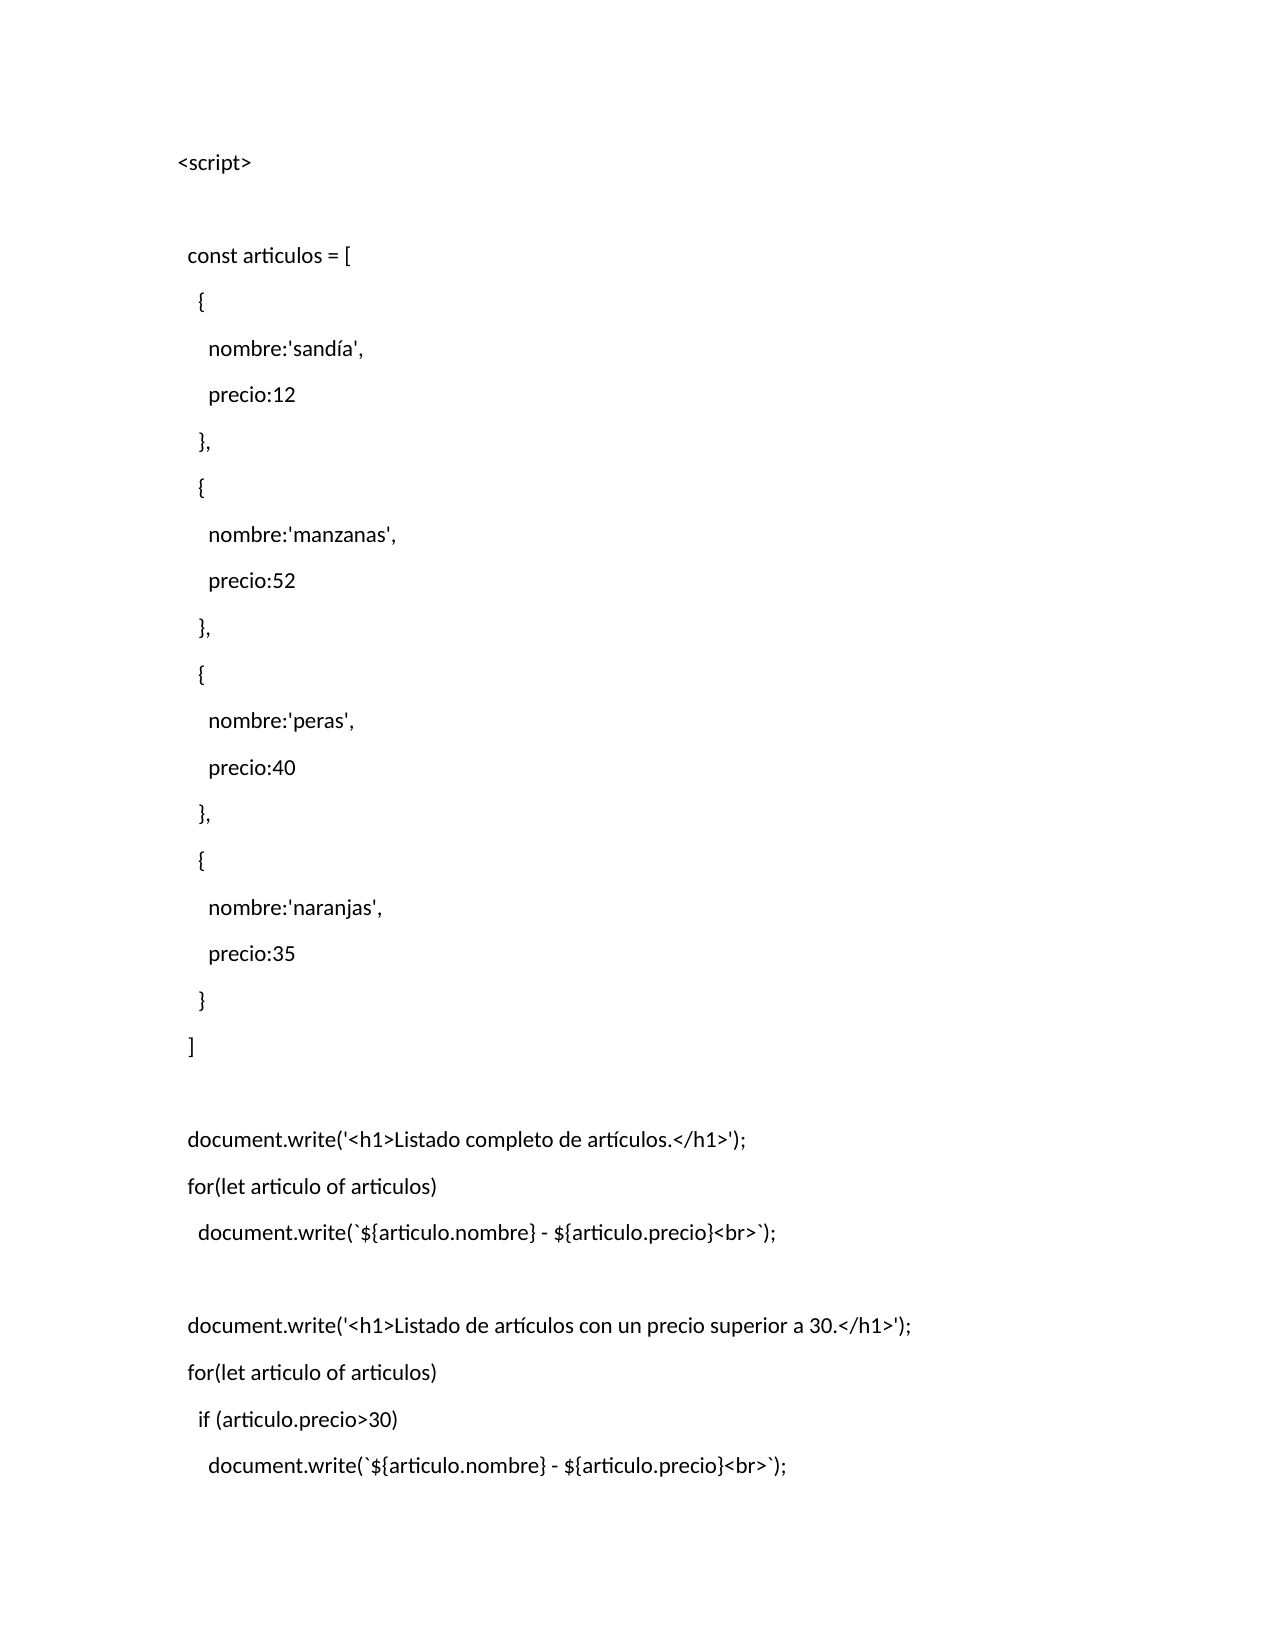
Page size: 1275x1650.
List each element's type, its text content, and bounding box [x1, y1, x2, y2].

text document.write('<h1>Listado completo de artículos.</h1>'); [177, 1125, 1098, 1153]
text document.write(`${articulo.nombre} - ${articulo.precio}<br>`); [177, 1218, 1098, 1247]
text { [177, 846, 1098, 874]
text precio:12 [177, 380, 1098, 408]
text document.write('<h1>Listado de artículos con un precio superior a 30.</h1>'); [177, 1312, 1098, 1340]
text nombre:'sandía', [177, 334, 1098, 362]
text }, [177, 613, 1098, 641]
text ] [177, 1032, 1098, 1060]
text const articulos = [ [177, 241, 1098, 269]
text if (articulo.precio>30) [177, 1405, 1098, 1433]
text }, [177, 427, 1098, 455]
text nombre:'manzanas', [177, 520, 1098, 548]
text { [177, 287, 1098, 315]
text }, [177, 799, 1098, 827]
text precio:35 [177, 939, 1098, 967]
text nombre:'naranjas', [177, 893, 1098, 921]
text } [177, 986, 1098, 1014]
text for(let articulo of articulos) [177, 1358, 1098, 1386]
text { [177, 660, 1098, 688]
text { [177, 473, 1098, 502]
text nombre:'peras', [177, 706, 1098, 734]
text for(let articulo of articulos) [177, 1172, 1098, 1200]
text precio:40 [177, 753, 1098, 781]
text document.write(`${articulo.nombre} - ${articulo.precio}<br>`); [177, 1451, 1098, 1479]
text precio:52 [177, 567, 1098, 595]
text <script> [177, 148, 1098, 176]
